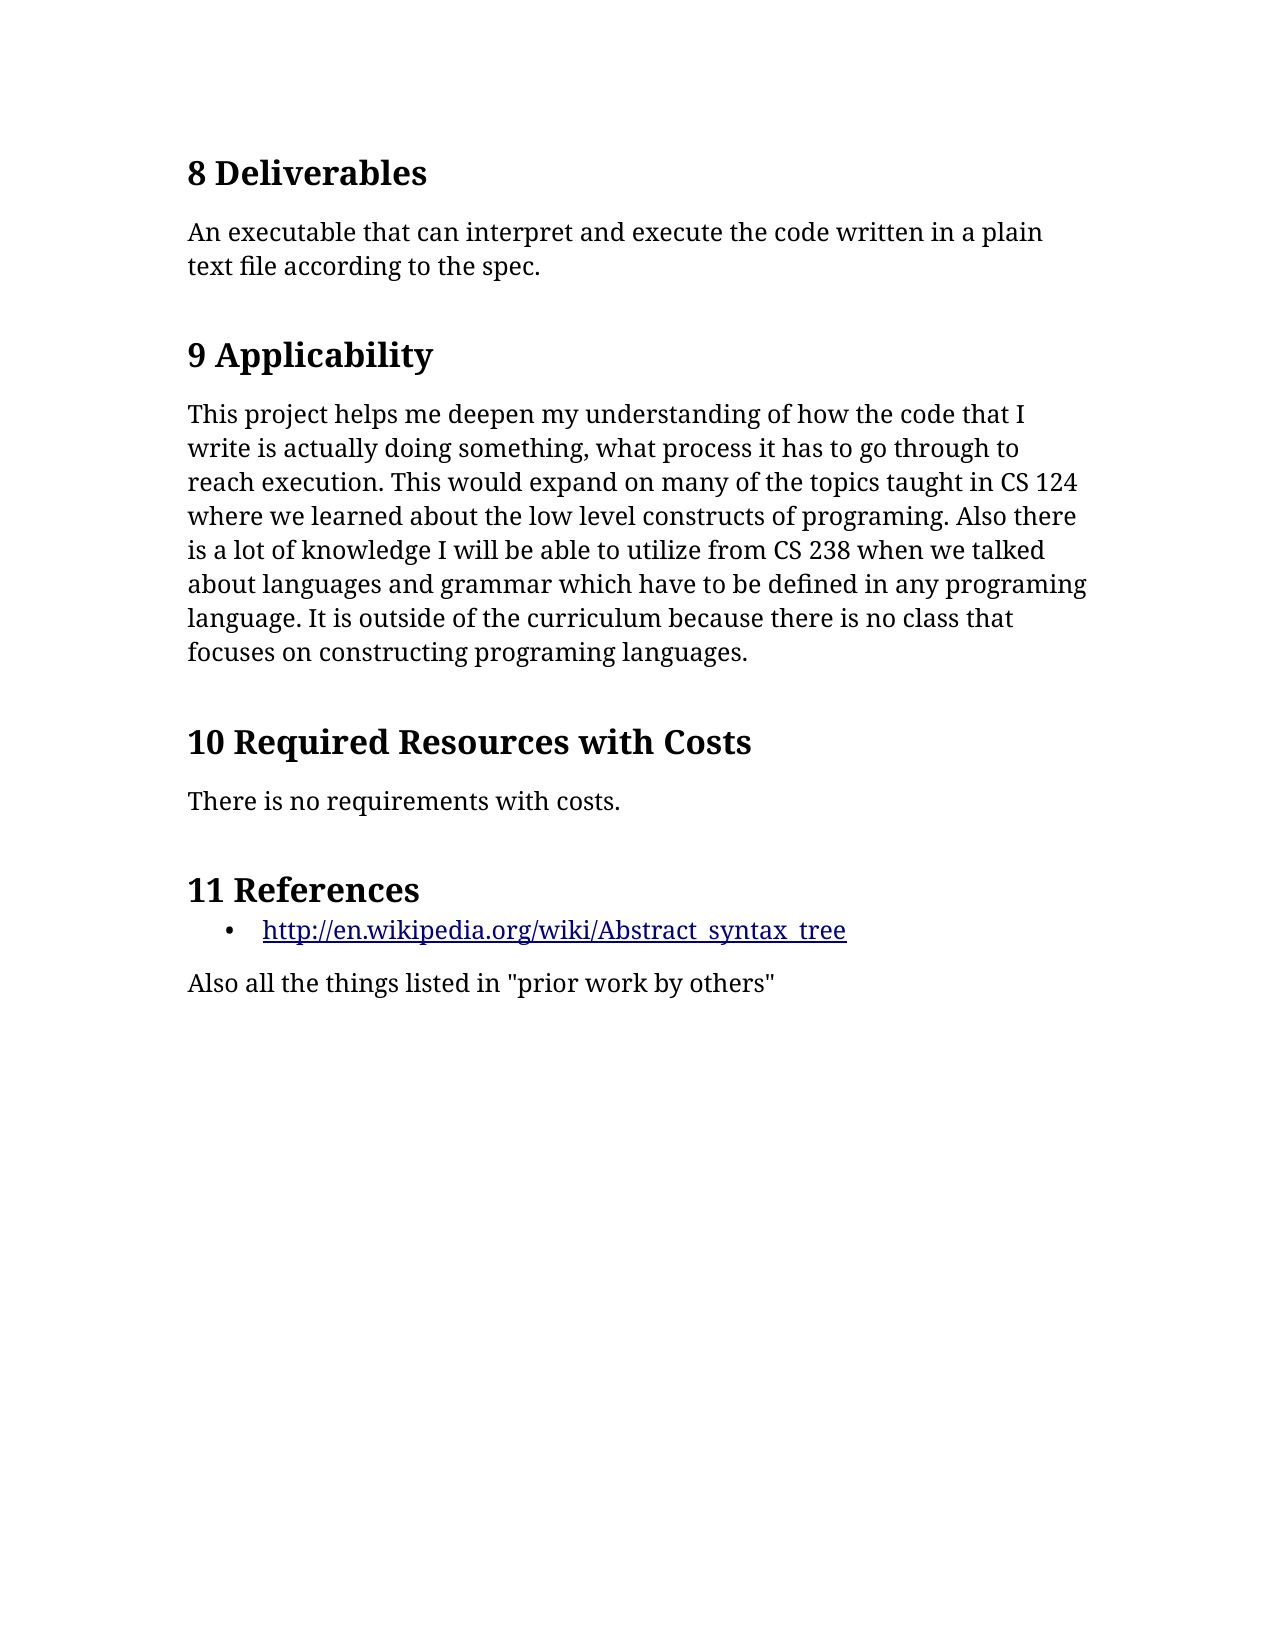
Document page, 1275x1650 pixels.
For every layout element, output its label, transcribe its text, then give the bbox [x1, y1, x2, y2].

subtitle 10 Required Resources with Costs [187, 719, 1087, 764]
list http://en.wikipedia.org/wiki/Abstract_syntax_tree [225, 913, 1087, 947]
text Also all the things listed in "prior work by others" [187, 965, 1087, 999]
text An executable that can interpret and execute the code written in a plain text file according to the spec. [187, 214, 1087, 282]
text This project helps me deepen my understanding of how the code that I write is actually doing something, what process it has to go through to reach execution. This would expand on many of the topics taught in CS 124 where we learned about the low level constructs of programing. Also there is a lot of knowledge I will be able to utilize from CS 238 when we talked about languages and grammar which have to be defined in any programing language. It is outside of the curriculum because there is no class that focuses on constructing programing languages. [187, 396, 1087, 669]
subtitle 11 References [187, 867, 1087, 913]
subtitle 9 Applicability [187, 332, 1087, 378]
subtitle 8 Deliverables [187, 150, 1087, 195]
text There is no requirements with costs. [187, 783, 1087, 817]
